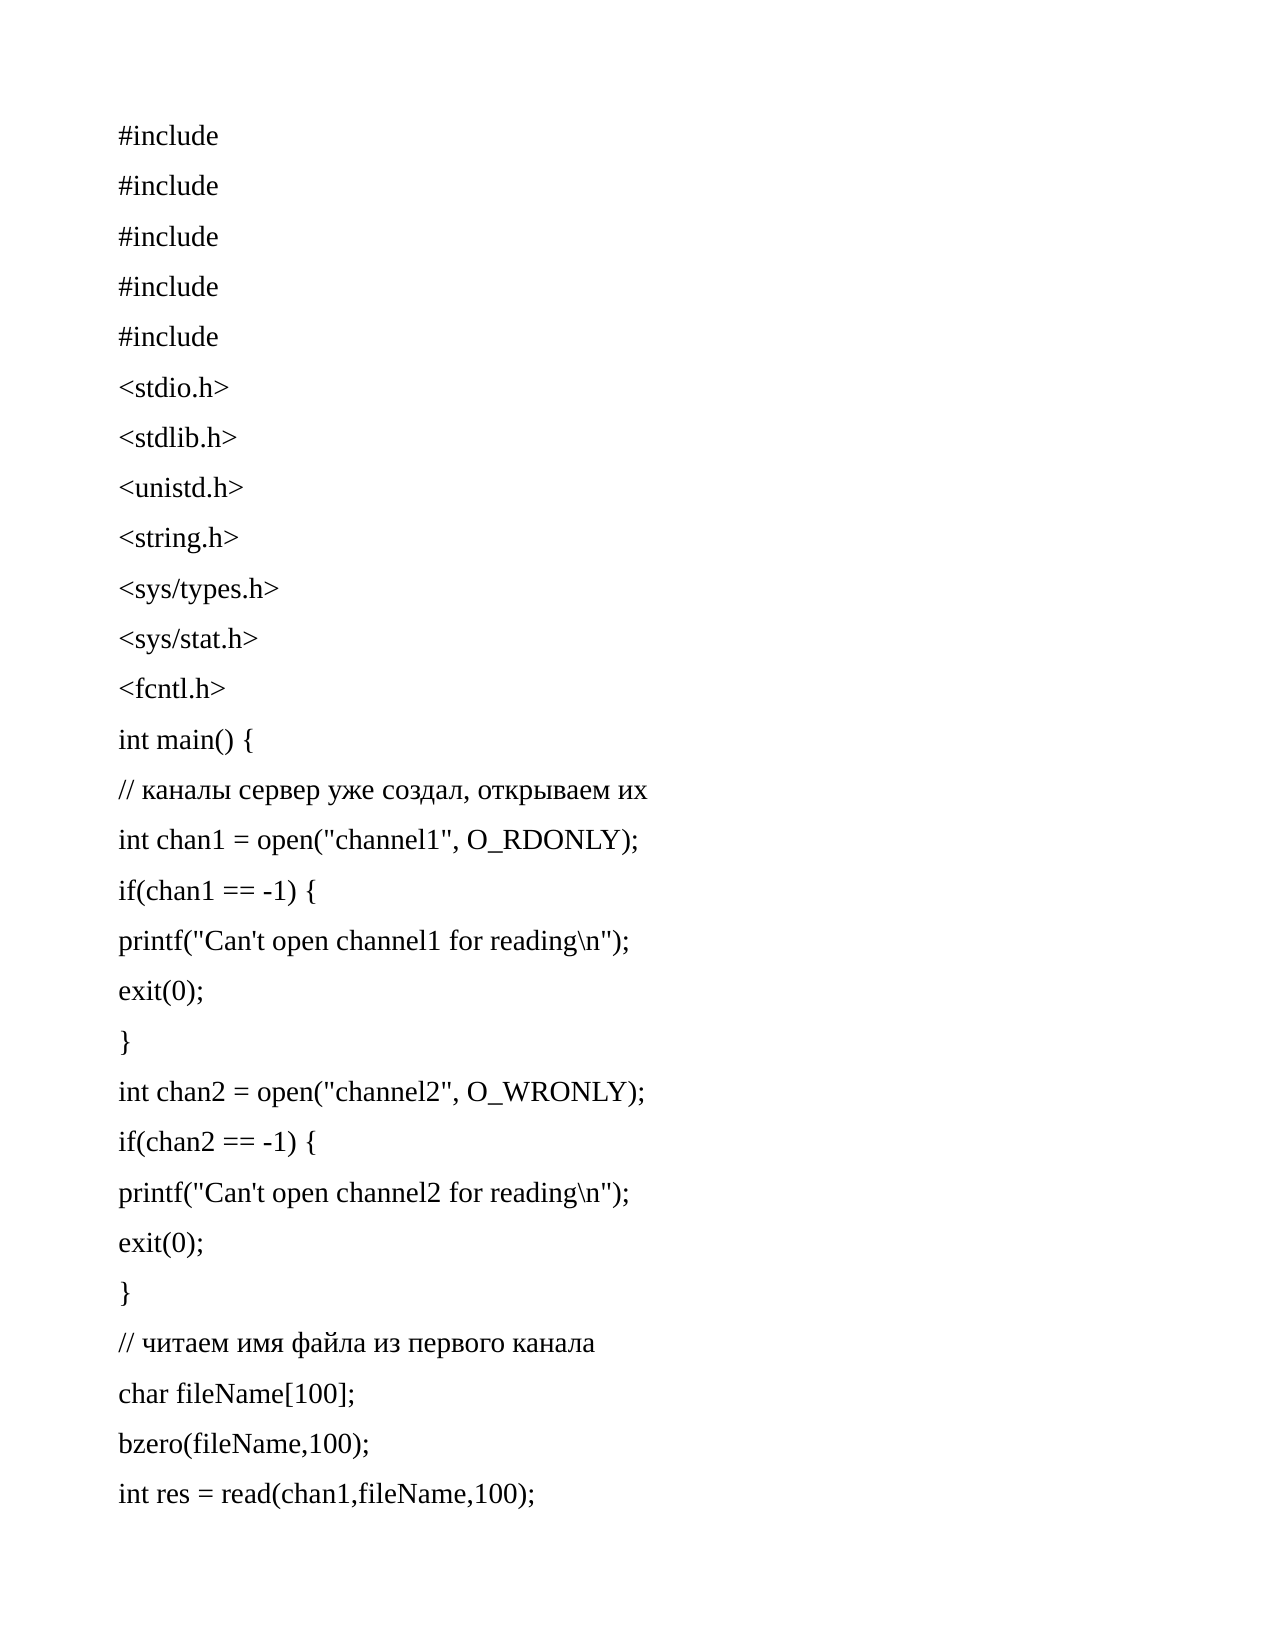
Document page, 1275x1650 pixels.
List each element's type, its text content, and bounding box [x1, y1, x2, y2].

text if(chan1 == -1) { [118, 873, 1157, 906]
text <unistd.h> [118, 470, 1157, 504]
text if(chan2 == -1) { [118, 1124, 1157, 1158]
text #include [118, 269, 1157, 303]
text bzero(fileName,100); [118, 1426, 1157, 1460]
text #include [118, 118, 1157, 152]
text int res = read(chan1,fileName,100); [118, 1477, 1157, 1510]
text char fileName[100]; [118, 1376, 1157, 1409]
text int chan2 = open("channel2", O_WRONLY); [118, 1074, 1157, 1108]
text #include [118, 219, 1157, 252]
text exit(0); [118, 973, 1157, 1007]
text int main() { [118, 722, 1157, 755]
text <fcntl.h> [118, 672, 1157, 705]
text <sys/types.h> [118, 571, 1157, 604]
text <string.h> [118, 521, 1157, 554]
text int chan1 = open("channel1", O_RDONLY); [118, 822, 1157, 856]
text // читаем имя файла из первого канала [118, 1326, 1157, 1359]
text #include [118, 319, 1157, 353]
text printf("Can't open channel1 for reading\n"); [118, 923, 1157, 957]
text <stdlib.h> [118, 420, 1157, 453]
text // каналы сервер уже создал, открываем их [118, 772, 1157, 806]
text <stdio.h> [118, 370, 1157, 403]
text } [118, 1024, 1157, 1057]
text printf("Can't open channel2 for reading\n"); [118, 1175, 1157, 1208]
text #include [118, 168, 1157, 202]
text } [118, 1275, 1157, 1309]
text exit(0); [118, 1225, 1157, 1258]
text <sys/stat.h> [118, 621, 1157, 655]
